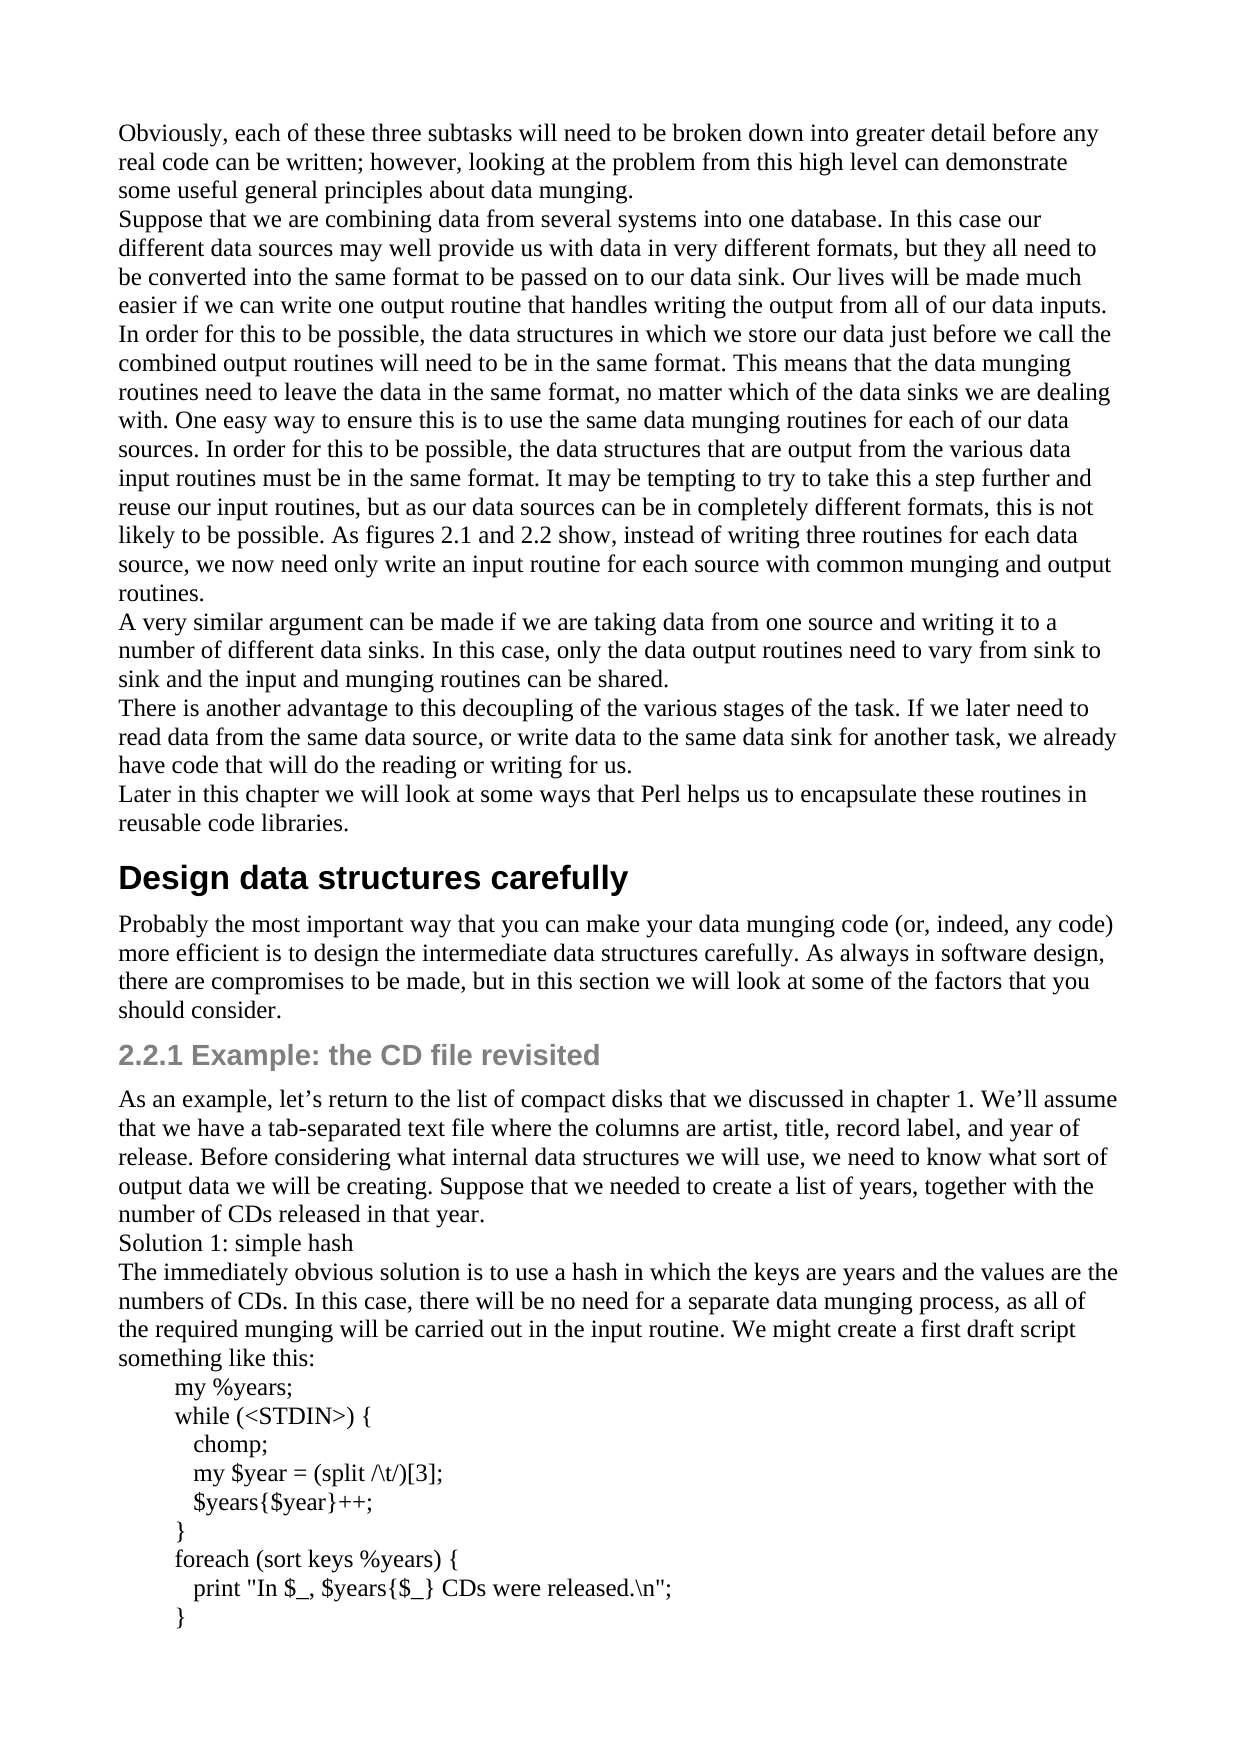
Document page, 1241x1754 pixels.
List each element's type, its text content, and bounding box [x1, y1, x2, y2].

text There is another advantage to this decoupling of the various stages of the task. If we later need to read data from the same data source, or write data to the same data sink for another task, we already have code that will do the reading or writing for us. [118, 693, 1122, 779]
text } [118, 1516, 1122, 1544]
text A very similar argument can be made if we are taking data from one source and writing it to a number of different data sinks. In this case, only the data output routines need to vary from sink to sink and the input and munging routines can be shared. [118, 607, 1122, 693]
text foreach (sort keys %years) { [118, 1544, 1122, 1573]
text $years{$year}++; [118, 1487, 1122, 1516]
text my $year = (split /\t/)[3]; [118, 1458, 1122, 1487]
text Suppose that we are combining data from several systems into one database. In this case our different data sources may well provide us with data in very different formats, but they all need to be converted into the same format to be passed on to our data sink. Our lives will be made much easier if we can write one output routine that handles writing the output from all of our data inputs. In order for this to be possible, the data structures in which we store our data just before we call the combined output routines will need to be in the same format. This means that the data munging routines need to leave the data in the same format, no matter which of the data sinks we are dealing with. One easy way to ensure this is to use the same data munging routines for each of our data sources. In order for this to be possible, the data structures that are output from the various data input routines must be in the same format. It may be tempting to try to take this a step further and reuse our input routines, but as our data sources can be in completely different formats, this is not likely to be possible. As figures 2.1 and 2.2 show, instead of writing three routines for each data source, we now need only write an input routine for each source with common munging and output routines. [118, 204, 1122, 607]
text Obviously, each of these three subtasks will need to be broken down into greater detail before any real code can be written; however, looking at the problem from this high level can demonstrate some useful general principles about data munging. [118, 118, 1122, 204]
text The immediately obvious solution is to use a hash in which the keys are years and the values are the numbers of CDs. In this case, there will be no need for a separate data munging process, as all of the required munging will be carried out in the input routine. We might create a first draft script something like this: [118, 1257, 1122, 1372]
text while (<STDIN>) { [118, 1401, 1122, 1429]
subtitle Design data structures carefully [118, 858, 1122, 896]
text Later in this chapter we will look at some ways that Perl helps us to encapsulate these routines in reusable code libraries. [118, 779, 1122, 837]
text my %years; [118, 1372, 1122, 1401]
subtitle 2.2.1 Example: the CD file revisited [118, 1038, 1122, 1072]
text print "In $_, $years{$_} CDs were released.\n"; [118, 1573, 1122, 1602]
text Solution 1: simple hash [118, 1228, 1122, 1257]
text Probably the most important way that you can make your data munging code (or, indeed, any code) more efficient is to design the intermediate data structures carefully. As always in software design, there are compromises to be made, but in this section we will look at some of the factors that you should consider. [118, 909, 1122, 1024]
text } [118, 1602, 1122, 1631]
text As an example, let’s return to the list of compact disks that we discussed in chapter 1. We’ll assume that we have a tab-separated text file where the columns are artist, title, record label, and year of release. Before considering what internal data structures we will use, we need to know what sort of output data we will be creating. Suppose that we needed to create a list of years, together with the number of CDs released in that year. [118, 1084, 1122, 1228]
text chomp; [118, 1429, 1122, 1458]
